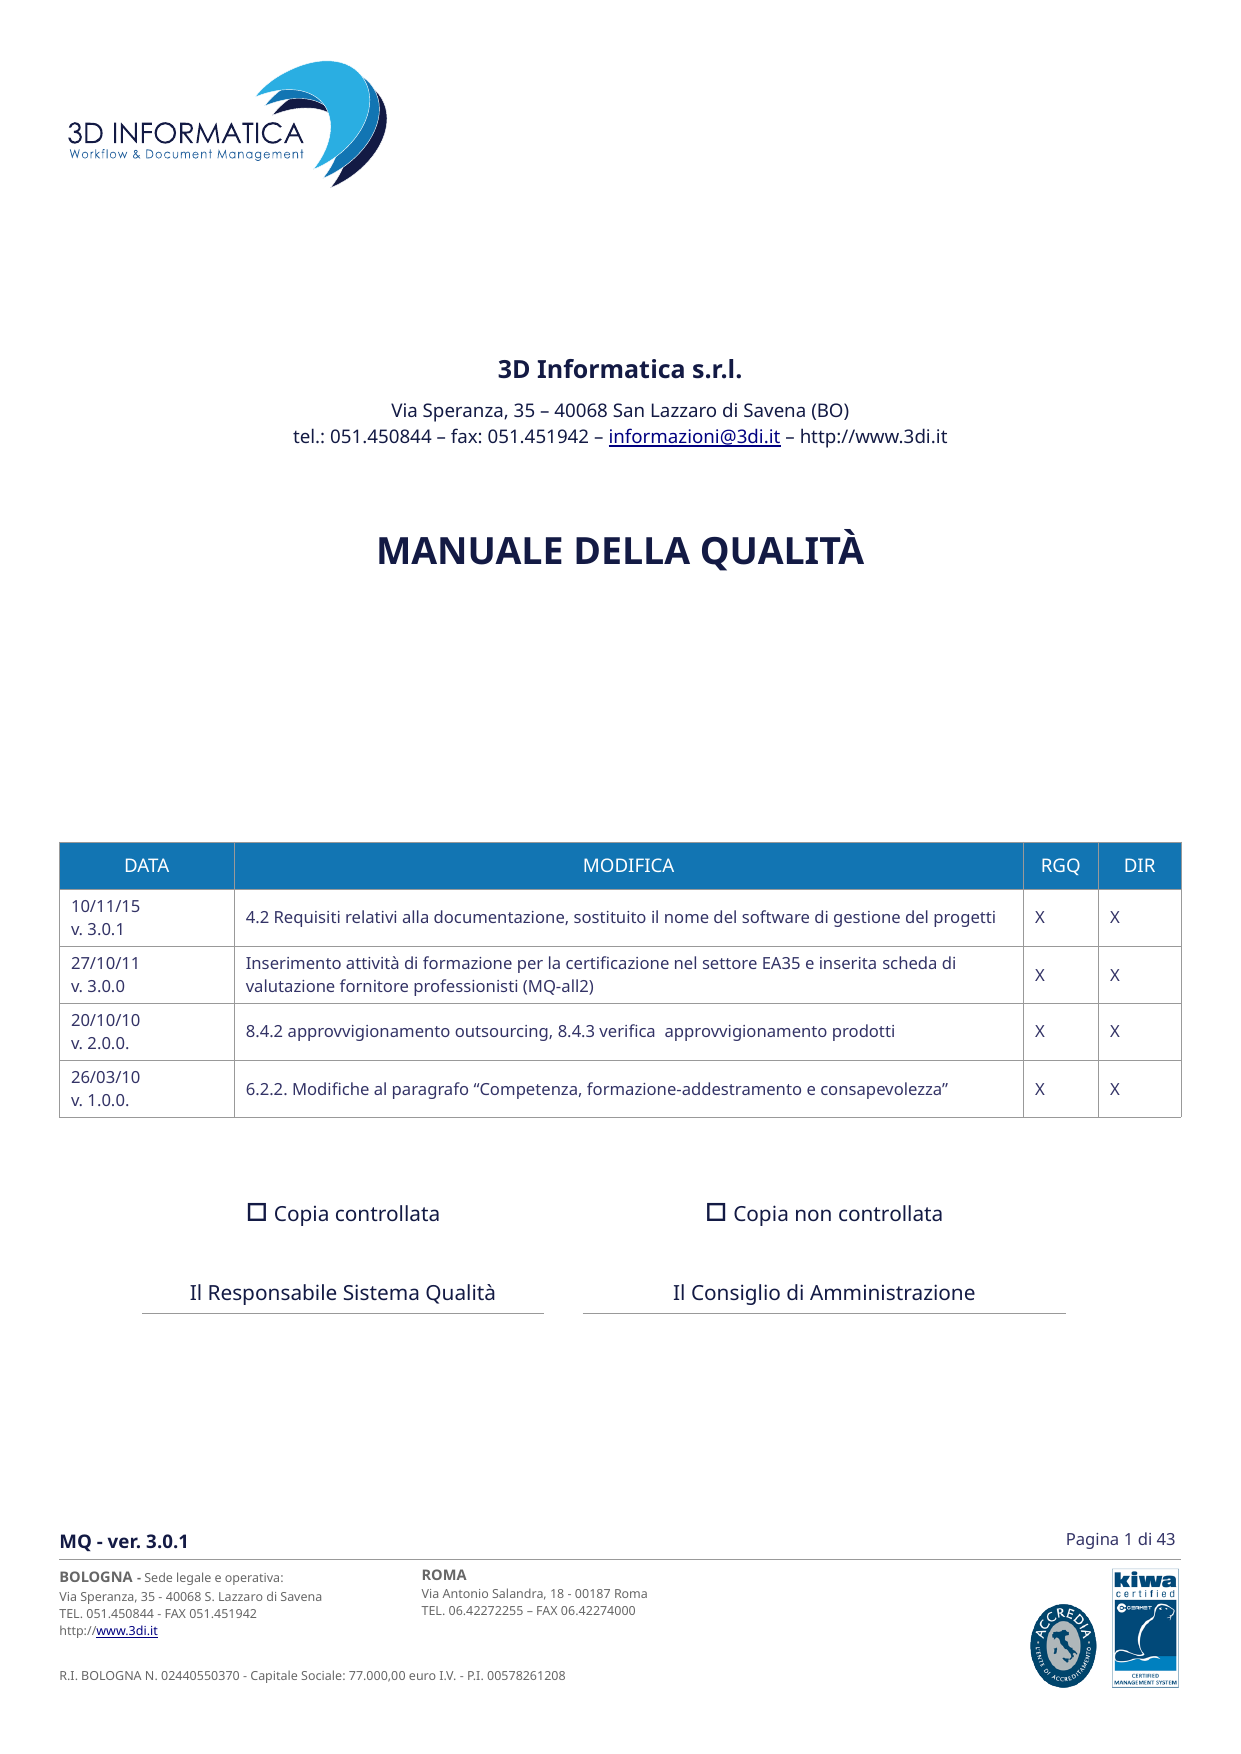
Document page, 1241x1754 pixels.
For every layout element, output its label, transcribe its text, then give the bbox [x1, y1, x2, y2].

table_cell [544, 1233, 583, 1273]
picture [1024, 1565, 1181, 1692]
table_cell X [1099, 1004, 1181, 1060]
table_cell X [1024, 890, 1098, 946]
table_header MODIfica [235, 843, 1023, 889]
table_cell Inserimento attività di formazione per la certificazione nel settore EA35 e inserita scheda di valutazione fornitore professionisti (MQ-all2) [235, 947, 1023, 1003]
table_cell 6.2.2. Modifiche al paragrafo “Competenza, formazione-addestramento e consapevolezza” [235, 1061, 1023, 1117]
table_cell [544, 1273, 583, 1313]
table_header dir [1099, 843, 1181, 889]
table_cell 4.2 Requisiti relativi alla documentazione, sostituito il nome del software di gestione del progetti [235, 890, 1023, 946]
text 3D Informatica s.r.l. [59, 351, 1181, 385]
table_cell X [1024, 947, 1098, 1003]
table_cell 27/10/11 v. 3.0.0 [60, 947, 234, 1003]
table_header rgq [1024, 843, 1098, 889]
table_cell 8.4.2 approvvigionamento outsourcing, 8.4.3 verifica approvvigionamento prodotti [235, 1004, 1023, 1060]
table_cell X [1024, 1061, 1098, 1117]
table_cell X [1099, 890, 1181, 946]
table_cell 26/03/10 v. 1.0.0. [60, 1061, 234, 1117]
table_cell 20/10/10 v. 2.0.0. [60, 1004, 234, 1060]
table_cell X [1099, 947, 1181, 1003]
title manuale della qualità [59, 524, 1181, 575]
table_header  Copia non controllata [583, 1193, 1066, 1233]
table_header  Copia controllata [142, 1193, 544, 1233]
table_cell X [1099, 1061, 1181, 1117]
table_header [544, 1193, 583, 1233]
table_cell [583, 1233, 1066, 1273]
table_cell X [1024, 1004, 1098, 1060]
table_header Data [60, 843, 234, 889]
table_cell [142, 1233, 544, 1273]
table_cell Il Consiglio di Amministrazione [583, 1273, 1066, 1313]
table_cell Il Responsabile Sistema Qualità [142, 1273, 544, 1313]
text Via Speranza, 35 – 40068 San Lazzaro di Savena (BO) tel.: 051.450844 – fax: 051.451942 – informazioni@3di.it – http://www.3di.it [59, 398, 1181, 449]
table_cell 10/11/15 v. 3.0.1 [60, 890, 234, 946]
